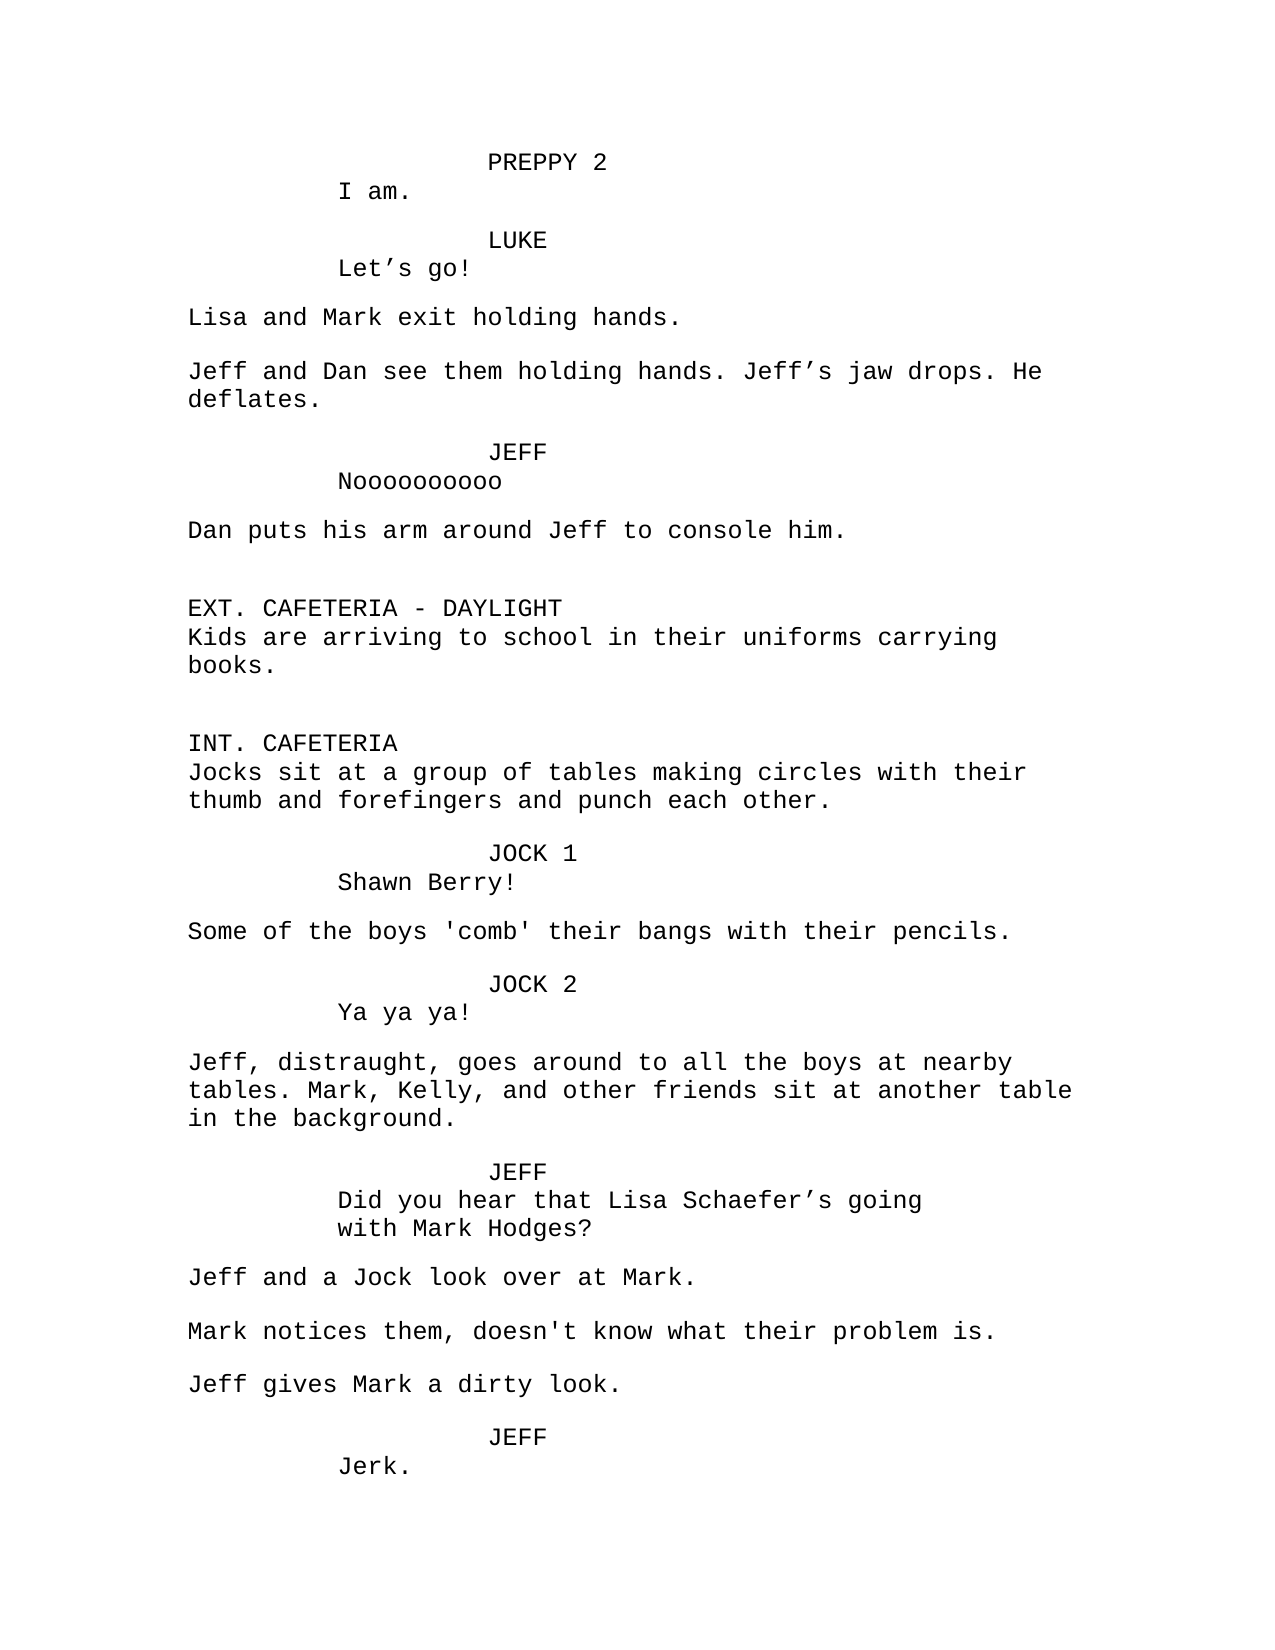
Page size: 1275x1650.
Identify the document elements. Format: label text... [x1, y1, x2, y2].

text JEFF [187, 1425, 1087, 1453]
text Jeff gives Mark a dirty look. [187, 1372, 1087, 1400]
text Kids are arriving to school in their uniforms carrying books. [187, 624, 1087, 681]
text Jeff and a Jock look over at Mark. [187, 1265, 1087, 1293]
text Jerk. [337, 1453, 937, 1482]
text Did you hear that Lisa Schaefer’s going with Mark Hodges? [337, 1187, 937, 1244]
text JEFF [187, 440, 1087, 468]
text Dan puts his arm around Jeff to console him. [187, 517, 1087, 546]
subtitle EXT. CAFETERIA - DAYLIGHT [187, 596, 1087, 624]
text Noooooooooo [337, 468, 937, 497]
text I am. [337, 178, 937, 207]
text Let’s go! [337, 256, 937, 284]
text Lisa and Mark exit holding hands. [187, 305, 1087, 333]
text LUKE [187, 227, 1087, 256]
text Some of the boys 'comb' their bangs with their pencils. [187, 918, 1087, 947]
text Jocks sit at a group of tables making circles with their thumb and forefingers and punch each other. [187, 759, 1087, 816]
text Mark notices them, doesn't know what their problem is. [187, 1318, 1087, 1347]
text JOCK 1 [187, 841, 1087, 869]
text Jeff, distraught, goes around to all the boys at nearby tables. Mark, Kelly, and other friends sit at another table in the background. [187, 1049, 1087, 1134]
text PREPPY 2 [187, 150, 1087, 178]
text Shawn Berry! [337, 869, 937, 897]
text JEFF [187, 1159, 1087, 1187]
text JOCK 2 [187, 972, 1087, 1000]
text Jeff and Dan see them holding hands. Jeff’s jaw drops. He deflates. [187, 358, 1087, 415]
subtitle INT. CAFETERIA [187, 731, 1087, 759]
text Ya ya ya! [337, 1000, 937, 1028]
